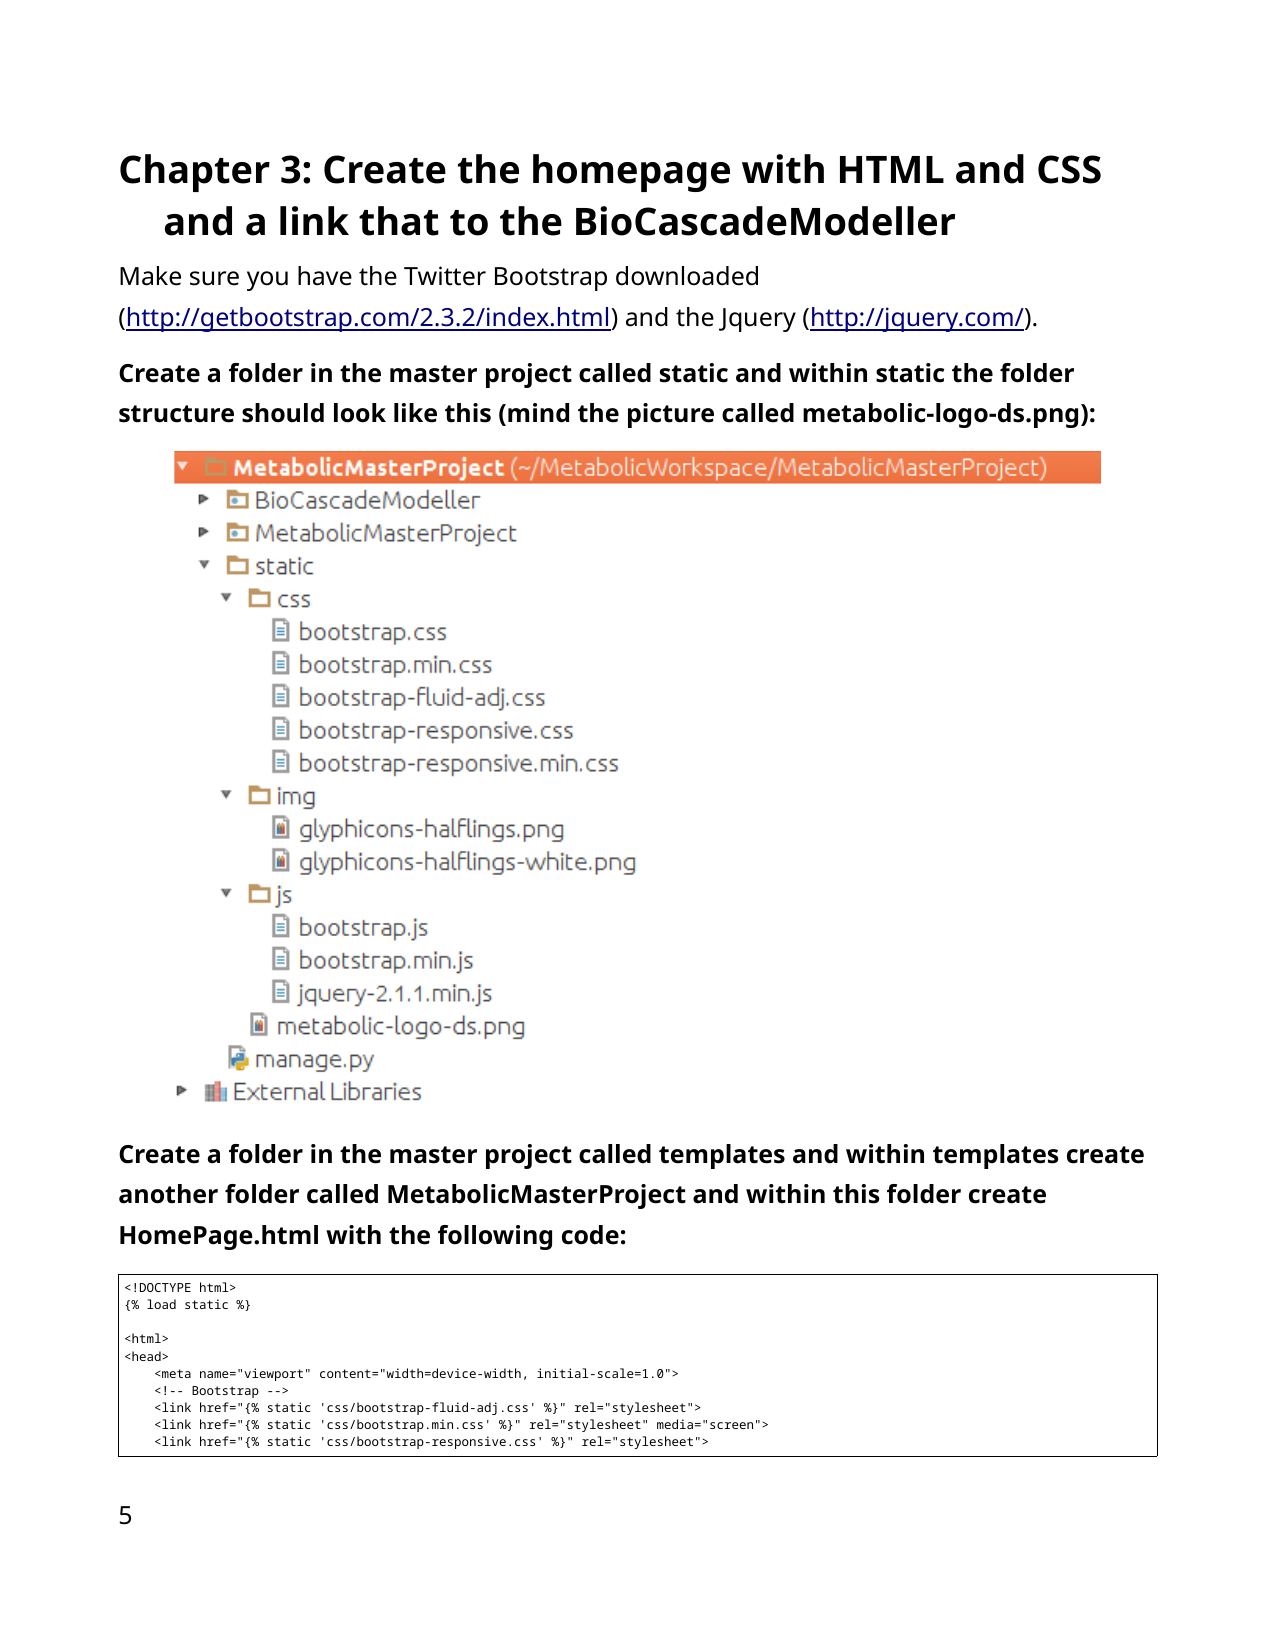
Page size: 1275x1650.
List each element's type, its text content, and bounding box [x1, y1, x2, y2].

subtitle Chapter 3: Create the homepage with HTML and CSS and a link that to the BioCascadeModeller [118, 143, 1157, 246]
table_header <!DOCTYPE html> {% load static %} <html> <head> <meta name="viewport" content="width=device-width, initial-scale=1.0"> <!-- Bootstrap --> <link href="{% static 'css/bootstrap-fluid-adj.css' %}" rel="stylesheet"> <link href="{% static 'css/bootstrap.min.css' %}" rel="stylesheet" media="screen"> <link href="{% static 'css/bootstrap-responsive.css' %}" rel="stylesheet"> [119, 1275, 1157, 1456]
text Create a folder in the master project called templates and within templates create another folder called MetabolicMasterProject and within this folder create HomePage.html with the following code: [118, 451, 1157, 1252]
text Create a folder in the master project called static and within static the folder structure should look like this (mind the picture called metabolic-logo-ds.png): [118, 355, 1157, 430]
text Make sure you have the Twitter Bootstrap downloaded (http://getbootstrap.com/2.3.2/index.html) and the Jquery (http://jquery.com/). [118, 259, 1157, 334]
picture [174, 451, 1101, 1130]
